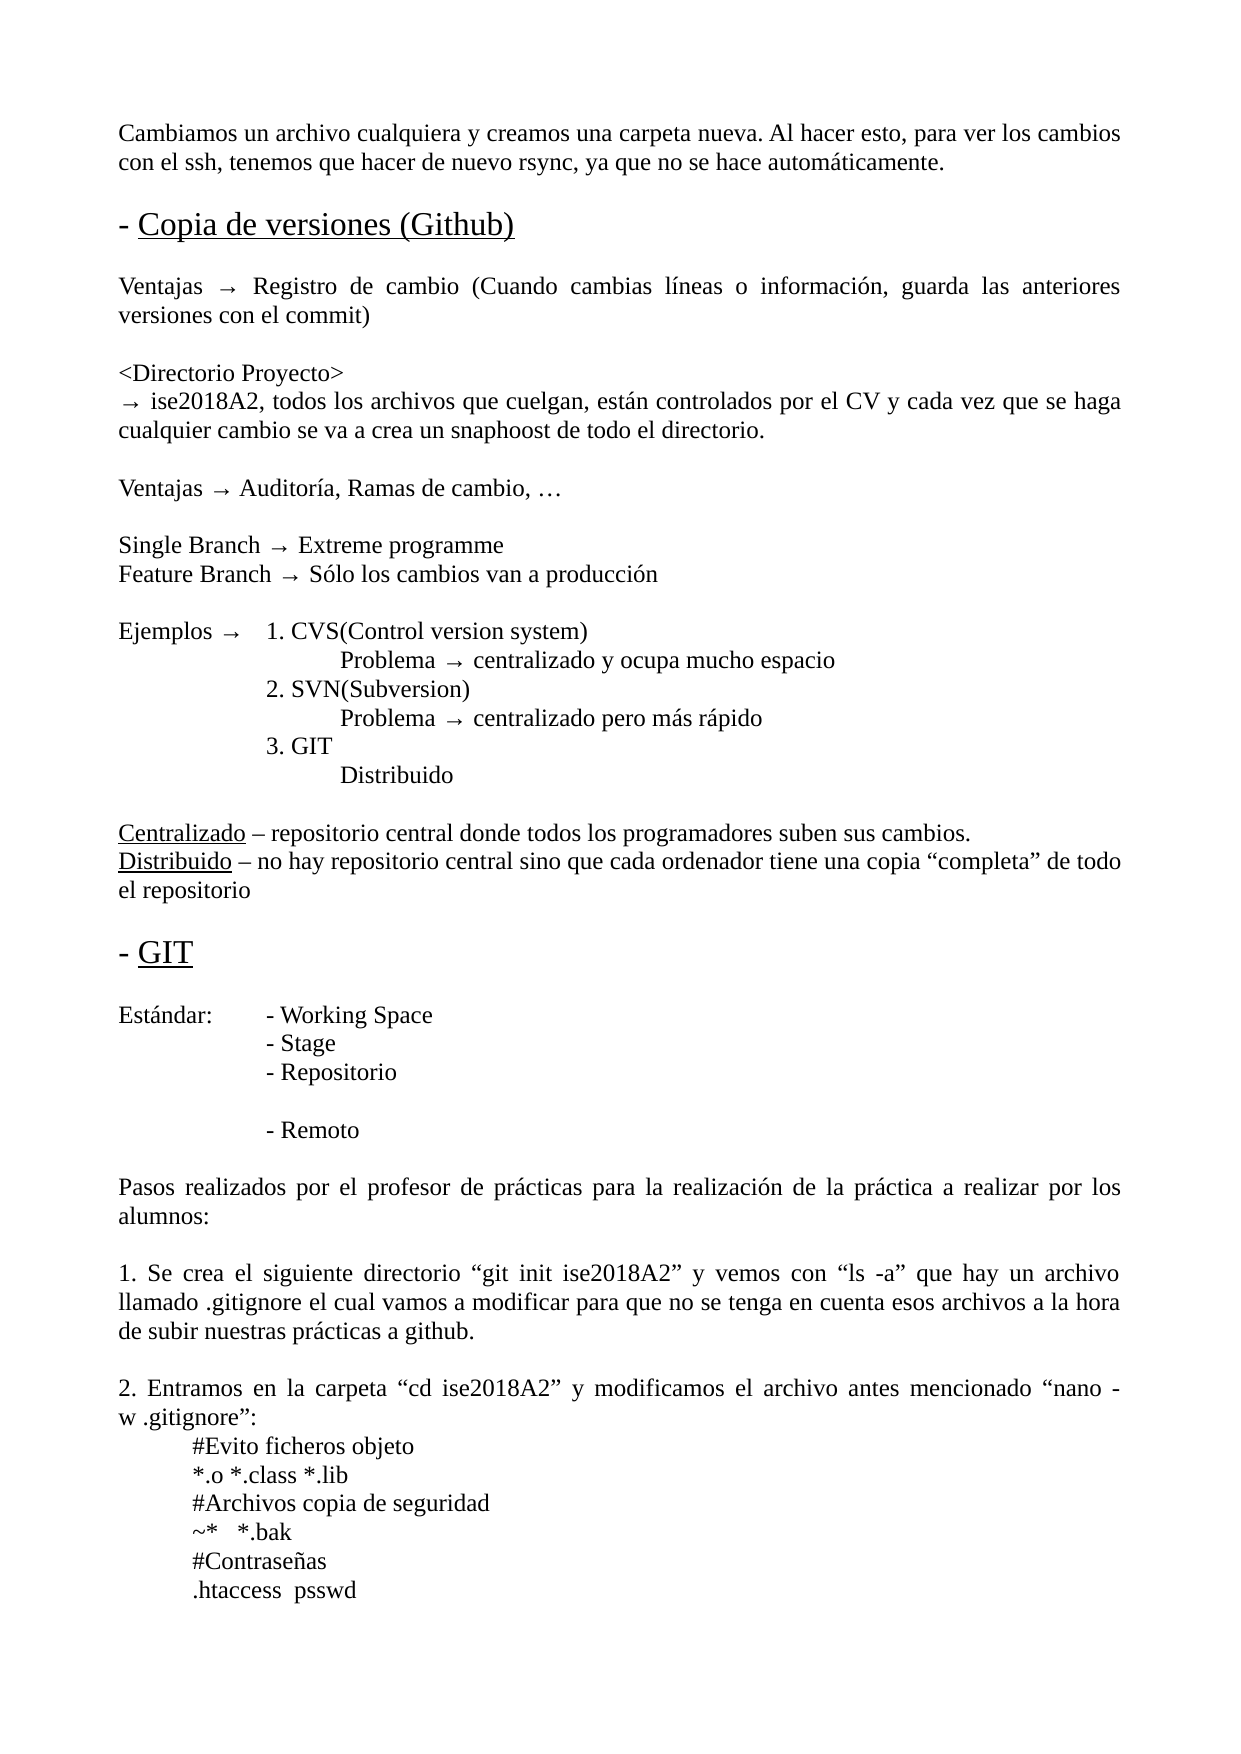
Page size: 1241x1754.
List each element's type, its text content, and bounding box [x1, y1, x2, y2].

text *.o *.class *.lib [118, 1460, 1122, 1488]
text Centralizado – repositorio central donde todos los programadores suben sus cambios. [118, 818, 1122, 846]
text Cambiamos un archivo cualquiera y creamos una carpeta nueva. Al hacer esto, para ver los cambios con el ssh, tenemos que hacer de nuevo rsync, ya que no se hace automáticamente. [118, 118, 1122, 176]
text Ventajas → Registro de cambio (Cuando cambias líneas o información, guarda las anteriores versiones con el commit) [118, 271, 1122, 329]
text #Evito ficheros objeto [118, 1431, 1122, 1460]
text Distribuido [118, 760, 1122, 789]
text <Directorio Proyecto> [118, 358, 1122, 386]
text → ise2018A2, todos los archivos que cuelgan, están controlados por el CV y cada vez que se haga cualquier cambio se va a crea un snaphoost de todo el directorio. [118, 386, 1122, 444]
text ~* *.bak [118, 1517, 1122, 1546]
text Estándar: - Working Space [118, 1000, 1122, 1028]
text Feature Branch → Sólo los cambios van a producción [118, 559, 1122, 588]
text .htaccess psswd [118, 1575, 1122, 1603]
text - Repositorio [118, 1057, 1122, 1086]
text #Contraseñas [118, 1546, 1122, 1575]
text 2. SVN(Subversion) [118, 674, 1122, 703]
text Ejemplos → 1. CVS(Control version system) [118, 616, 1122, 645]
text - Stage [118, 1028, 1122, 1057]
text Pasos realizados por el profesor de prácticas para la realización de la práctica a realizar por los alumnos: [118, 1172, 1122, 1230]
text - Copia de versiones (Github) [118, 204, 1122, 243]
text Distribuido – no hay repositorio central sino que cada ordenador tiene una copia “completa” de todo el repositorio [118, 846, 1122, 904]
text - Remoto [118, 1115, 1122, 1143]
text Problema → centralizado pero más rápido [118, 703, 1122, 731]
text Single Branch → Extreme programme [118, 530, 1122, 559]
text Problema → centralizado y ocupa mucho espacio [118, 645, 1122, 674]
text - GIT [118, 933, 1122, 971]
text Ventajas → Auditoría, Ramas de cambio, … [118, 473, 1122, 501]
text 1. Se crea el siguiente directorio “git init ise2018A2” y vemos con “ls -a” que hay un archivo llamado .gitignore el cual vamos a modificar para que no se tenga en cuenta esos archivos a la hora de subir nuestras prácticas a github. [118, 1258, 1122, 1345]
text 3. GIT [118, 731, 1122, 760]
text 2. Entramos en la carpeta “cd ise2018A2” y modificamos el archivo antes mencionado “nano -w .gitignore”: [118, 1373, 1122, 1431]
text #Archivos copia de seguridad [118, 1488, 1122, 1517]
